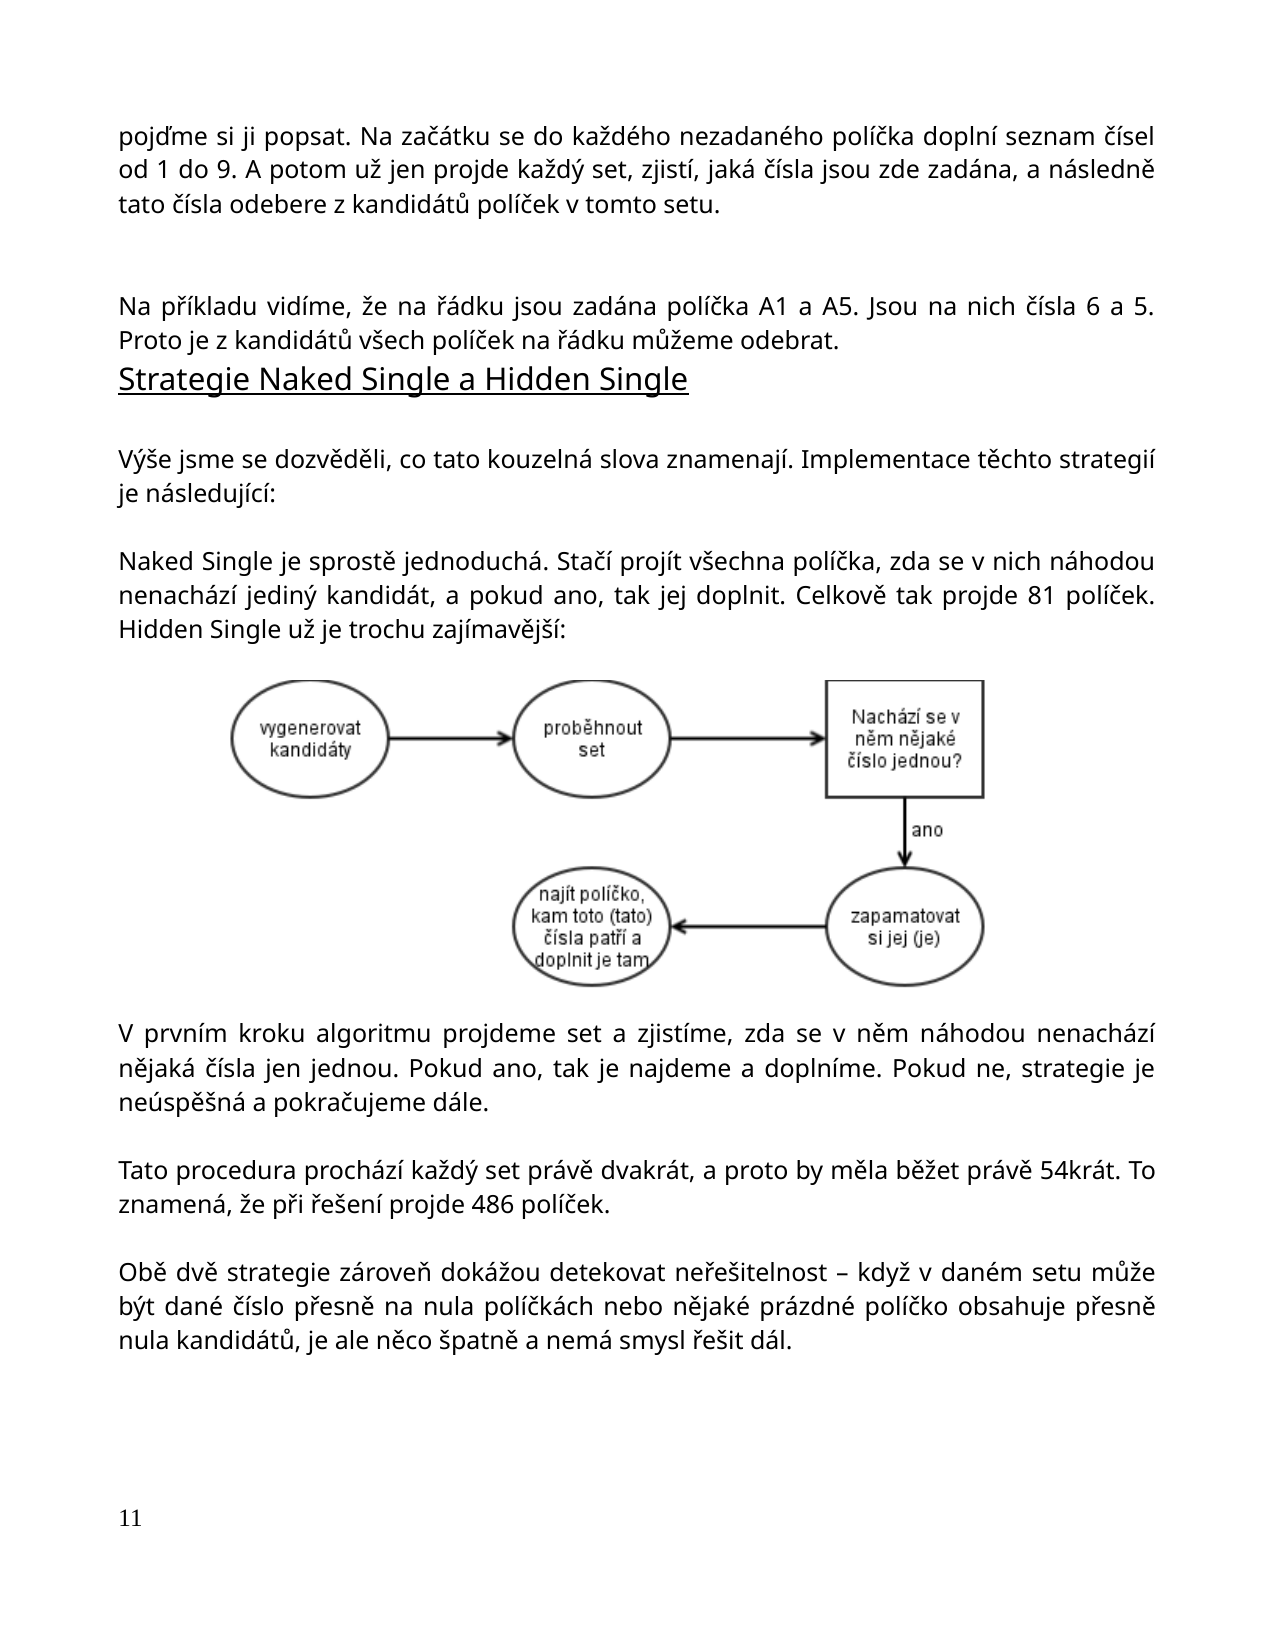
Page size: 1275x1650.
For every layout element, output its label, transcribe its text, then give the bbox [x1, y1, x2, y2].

text pojďme si ji popsat. Na začátku se do každého nezadaného políčka doplní seznam čísel od 1 do 9. A potom už jen projde každý set, zjistí, jaká čísla jsou zde zadána, a následně tato čísla odebere z kandidátů políček v tomto setu. [118, 118, 1157, 220]
picture [201, 680, 1074, 1017]
text Tato procedura prochází každý set právě dvakrát, a proto by měla běžet právě 54krát. To znamená, že při řešení projde 486 políček. [118, 1152, 1157, 1221]
text V prvním kroku algoritmu projdeme set a zjistíme, zda se v něm náhodou nenachází nějaká čísla jen jednou. Pokud ano, tak je najdeme a doplníme. Pokud ne, strategie je neúspěšná a pokračujeme dále. [118, 680, 1157, 1118]
text Strategie Naked Single a Hidden Single [118, 357, 1157, 399]
text Na příkladu vidíme, že na řádku jsou zadána políčka A1 a A5. Jsou na nich čísla 6 a 5. Proto je z kandidátů všech políček na řádku můžeme odebrat. [118, 288, 1157, 357]
text Výše jsme se dozvěděli, co tato kouzelná slova znamenají. Implementace těchto strategií je následující: [118, 442, 1157, 510]
text Naked Single je sprostě jednoduchá. Stačí projít všechna políčka, zda se v nich náhodou nenachází jediný kandidát, a pokud ano, tak jej doplnit. Celkově tak projde 81 políček. Hidden Single už je trochu zajímavější: [118, 544, 1157, 646]
text Obě dvě strategie zároveň dokážou detekovat neřešitelnost – když v daném setu může být dané číslo přesně na nula políčkách nebo nějaké prázdné políčko obsahuje přesně nula kandidátů, je ale něco špatně a nemá smysl řešit dál. [118, 1254, 1157, 1357]
